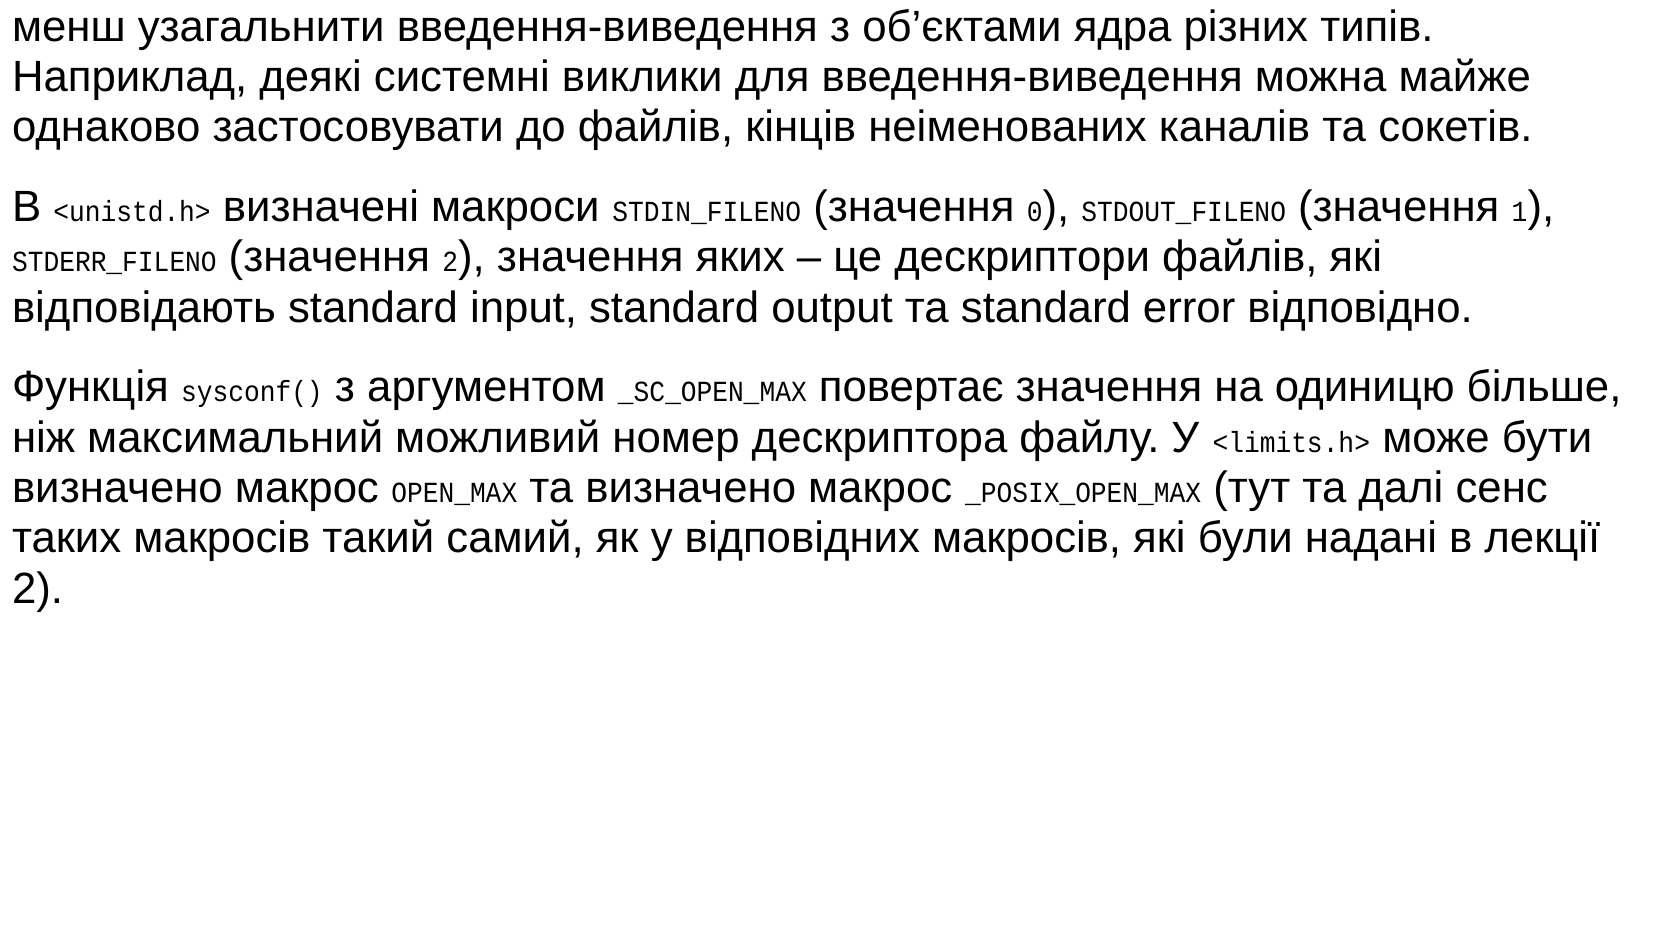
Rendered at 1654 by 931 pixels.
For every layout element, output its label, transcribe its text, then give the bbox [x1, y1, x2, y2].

text Функція sysconf() з аргументом _SC_OPEN_MAX повертає значення на одиницю більше, ніж максимальний можливий номер дескриптора файлу. У <limits.h> може бути визначено макрос OPEN_MAX та визначено макрос _POSIX_OPEN_MAX (тут та далі сенс таких макросів такий самий, як у відповідних макросів, які були надані в лекції 2). [12, 361, 1642, 612]
text В <unistd.h> визначені макроси STDIN_FILENO (значення 0), STDOUT_FILENO (значення 1), STDERR_FILENO (значення 2), значення яких – це дескриптори файлів, які відповідають standard input, standard output та standard error відповідно. [12, 180, 1642, 331]
text менш узагальнити введення-виведення з об’єктами ядра різних типів. Наприклад, деякі системні виклики для введення-виведення можна майже однаково застосовувати до файлів, кінців неіменованих каналів та сокетів. [12, 0, 1642, 151]
